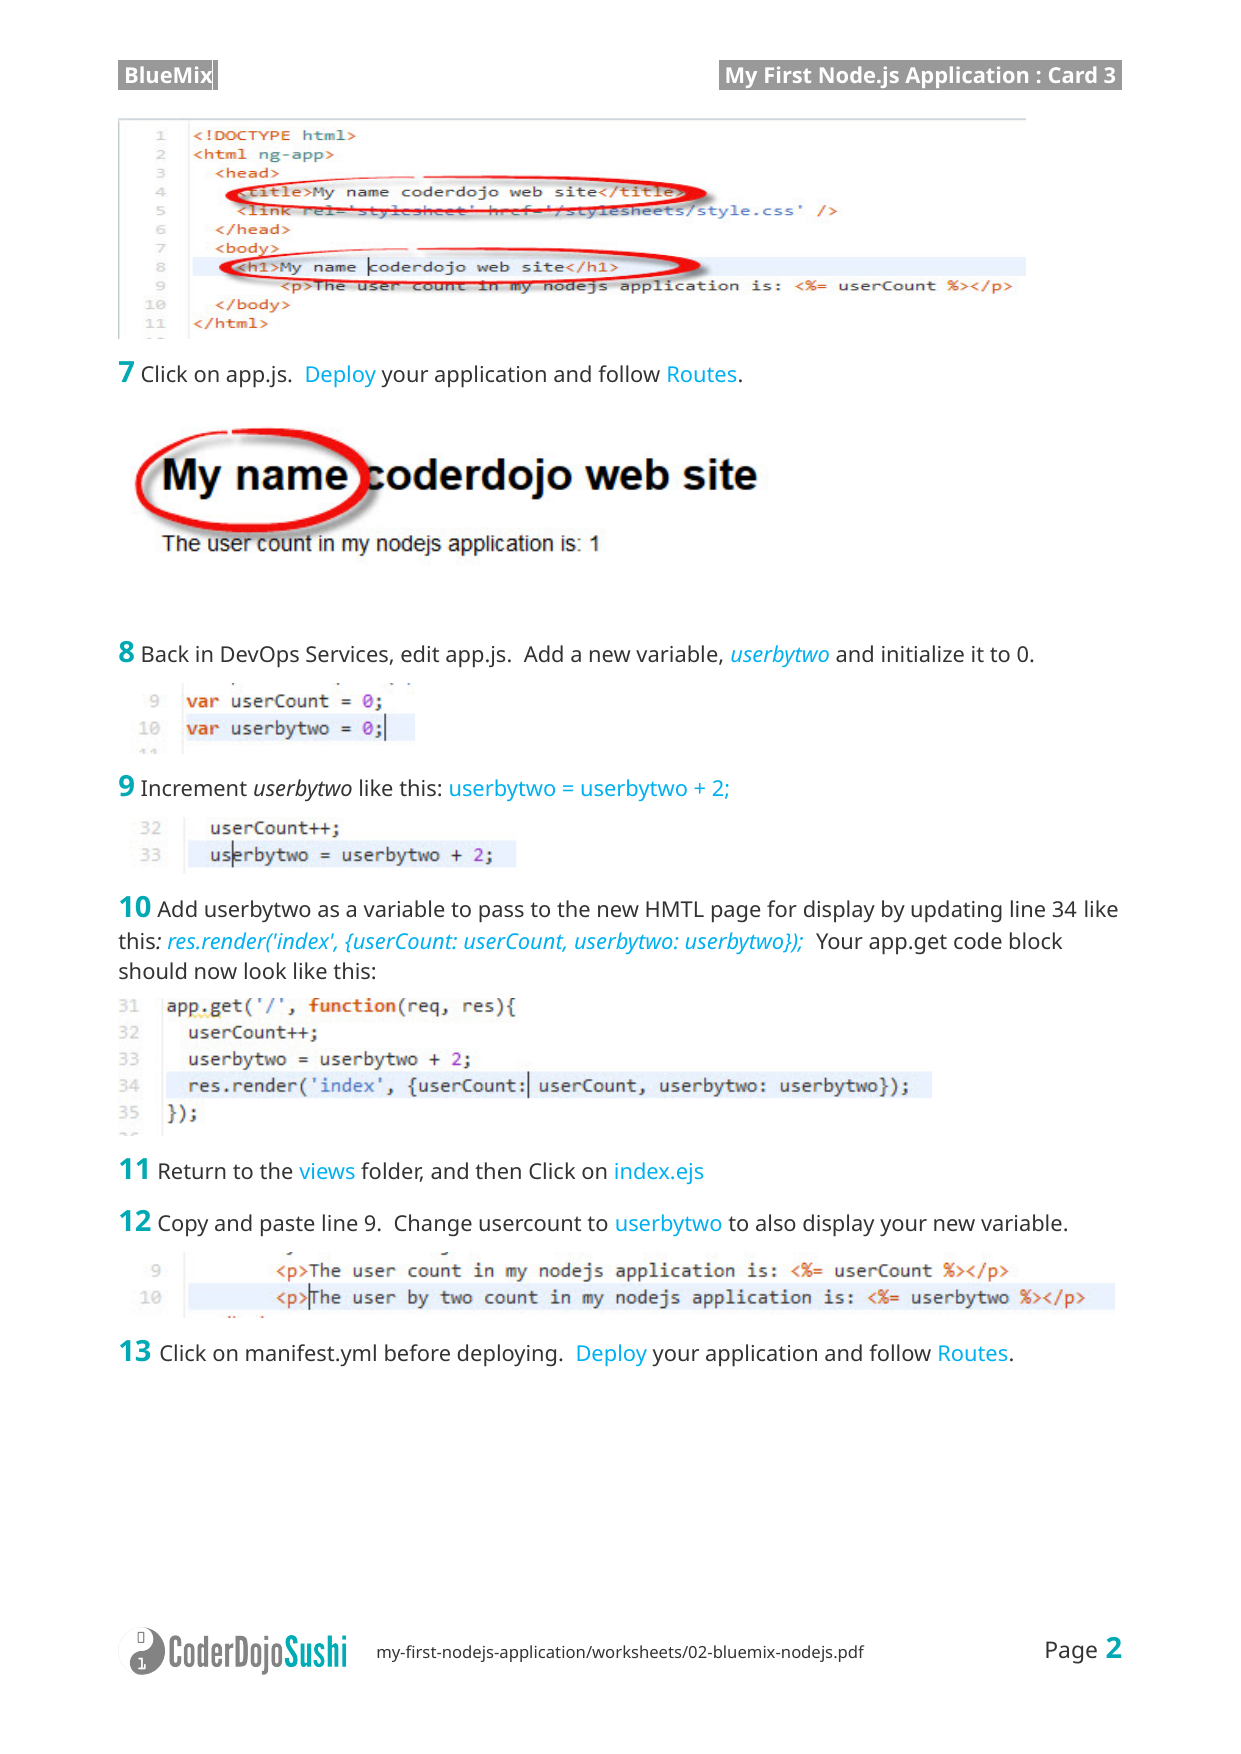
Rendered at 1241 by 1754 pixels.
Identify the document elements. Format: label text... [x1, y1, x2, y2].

text 12 Copy and paste line 9. Change usercount to userbytwo to also display your new variable. [118, 1200, 1122, 1240]
text 9 Increment userbytwo like this: userbytwo = userbytwo + 2; [118, 766, 1122, 805]
text 10 Add userbytwo as a variable to pass to the new HMTL page for display by updating line 34 like this: res.render('index', {userCount: userCount, userbytwo: userbytwo}); Your app.get code block should now look like this: [118, 886, 1122, 986]
text 13 Click on manifest.yml before deploying. Deploy your application and follow Routes. [118, 1330, 1122, 1370]
text 8 Back in DevOps Services, edit app.js. Add a new variable, userbytwo and initialize it to 0. [118, 631, 1122, 671]
text 7 Click on app.js. Deploy your application and follow Routes. [118, 351, 1122, 391]
text 11 Return to the views folder, and then Click on index.ejs [118, 1148, 1122, 1188]
